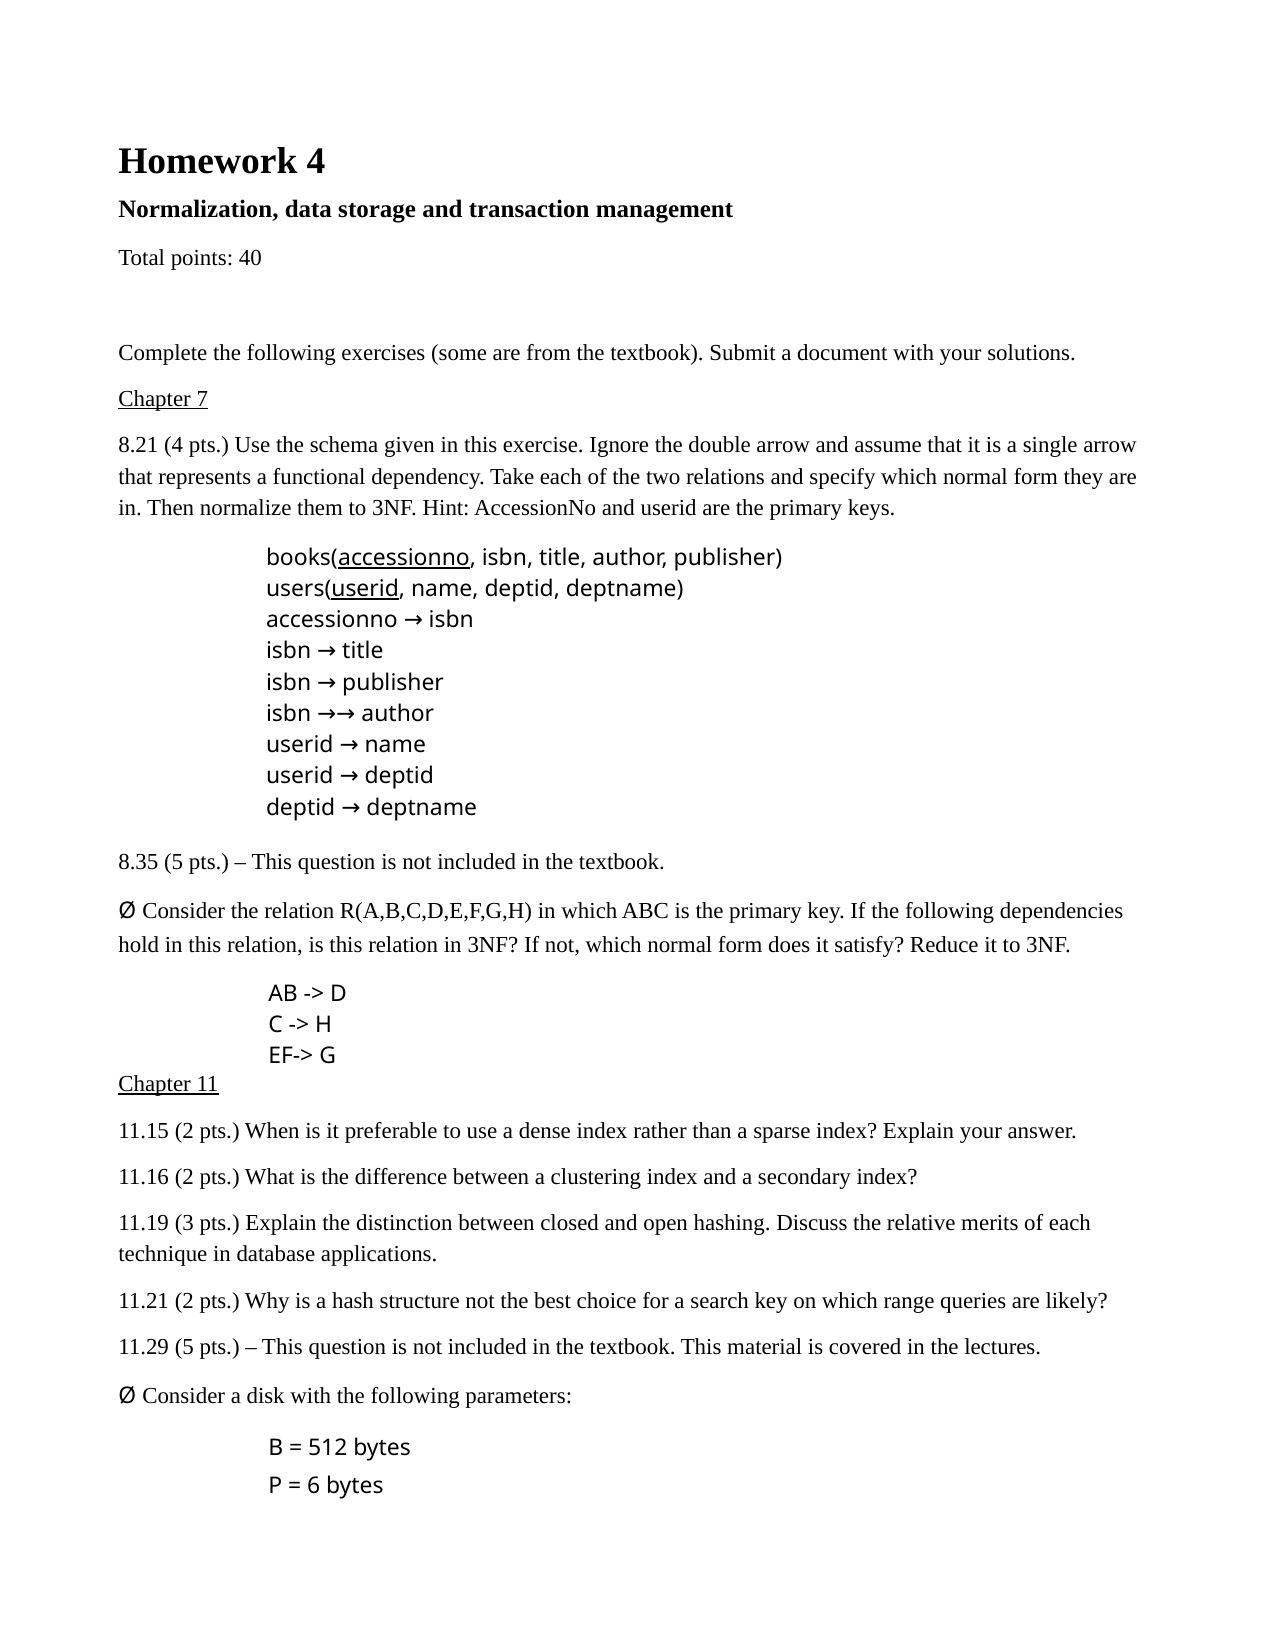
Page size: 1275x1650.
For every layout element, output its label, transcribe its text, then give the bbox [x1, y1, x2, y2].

text Chapter 11 [118, 1071, 1157, 1097]
text userid → name [266, 728, 1157, 759]
text books(accessionno, isbn, title, author, publisher) [266, 540, 1157, 572]
text Normalization, data storage and transaction management [118, 194, 1157, 223]
text 8.21 (4 pts.) Use the schema given in this exercise. Ignore the double arrow and assume that it is a single arrow that represents a functional dependency. Take each of the two relations and specify which normal form they are in. Then normalize them to 3NF. Hint: AccessionNo and userid are the primary keys. [118, 431, 1157, 521]
text 11.16 (2 pts.) What is the difference between a clustering index and a secondary index? [118, 1163, 1157, 1189]
text C -> H [268, 1008, 1157, 1039]
text EF-> G [268, 1039, 1157, 1071]
text 11.15 (2 pts.) When is it preferable to use a dense index rather than a sparse index? Explain your answer. [118, 1117, 1157, 1143]
text isbn → title [266, 634, 1157, 665]
text deptid → deptname [266, 790, 1157, 822]
text Chapter 7 [118, 385, 1157, 411]
text isbn →→ author [266, 697, 1157, 728]
text users(userid, name, deptid, deptname) [266, 572, 1157, 603]
text Ø Consider a disk with the following parameters: [118, 1379, 1157, 1410]
text Ø Consider the relation R(A,B,C,D,E,F,G,H) in which ABC is the primary key. If the following dependencies hold in this relation, is this relation in 3NF? If not, which normal form does it satisfy? Reduce it to 3NF. [118, 894, 1157, 957]
text B = 512 bytes [268, 1431, 1157, 1462]
text 11.21 (2 pts.) Why is a hash structure not the best choice for a search key on which range queries are likely? [118, 1287, 1157, 1313]
text userid → deptid [266, 759, 1157, 790]
text accessionno → isbn [266, 603, 1157, 634]
text 11.19 (3 pts.) Explain the distinction between closed and open hashing. Discuss the relative merits of each technique in database applications. [118, 1209, 1157, 1267]
text 8.35 (5 pts.) – This question is not included in the textbook. [118, 848, 1157, 874]
text P = 6 bytes [268, 1468, 1157, 1500]
text Total points: 40 [118, 244, 1157, 270]
text isbn → publisher [266, 665, 1157, 697]
text Complete the following exercises (some are from the textbook). Submit a document with your solutions. [118, 339, 1157, 365]
text 11.29 (5 pts.) – This question is not included in the textbook. This material is covered in the lectures. [118, 1333, 1157, 1359]
subtitle Homework 4 [118, 139, 1157, 182]
text AB -> D [268, 977, 1157, 1008]
